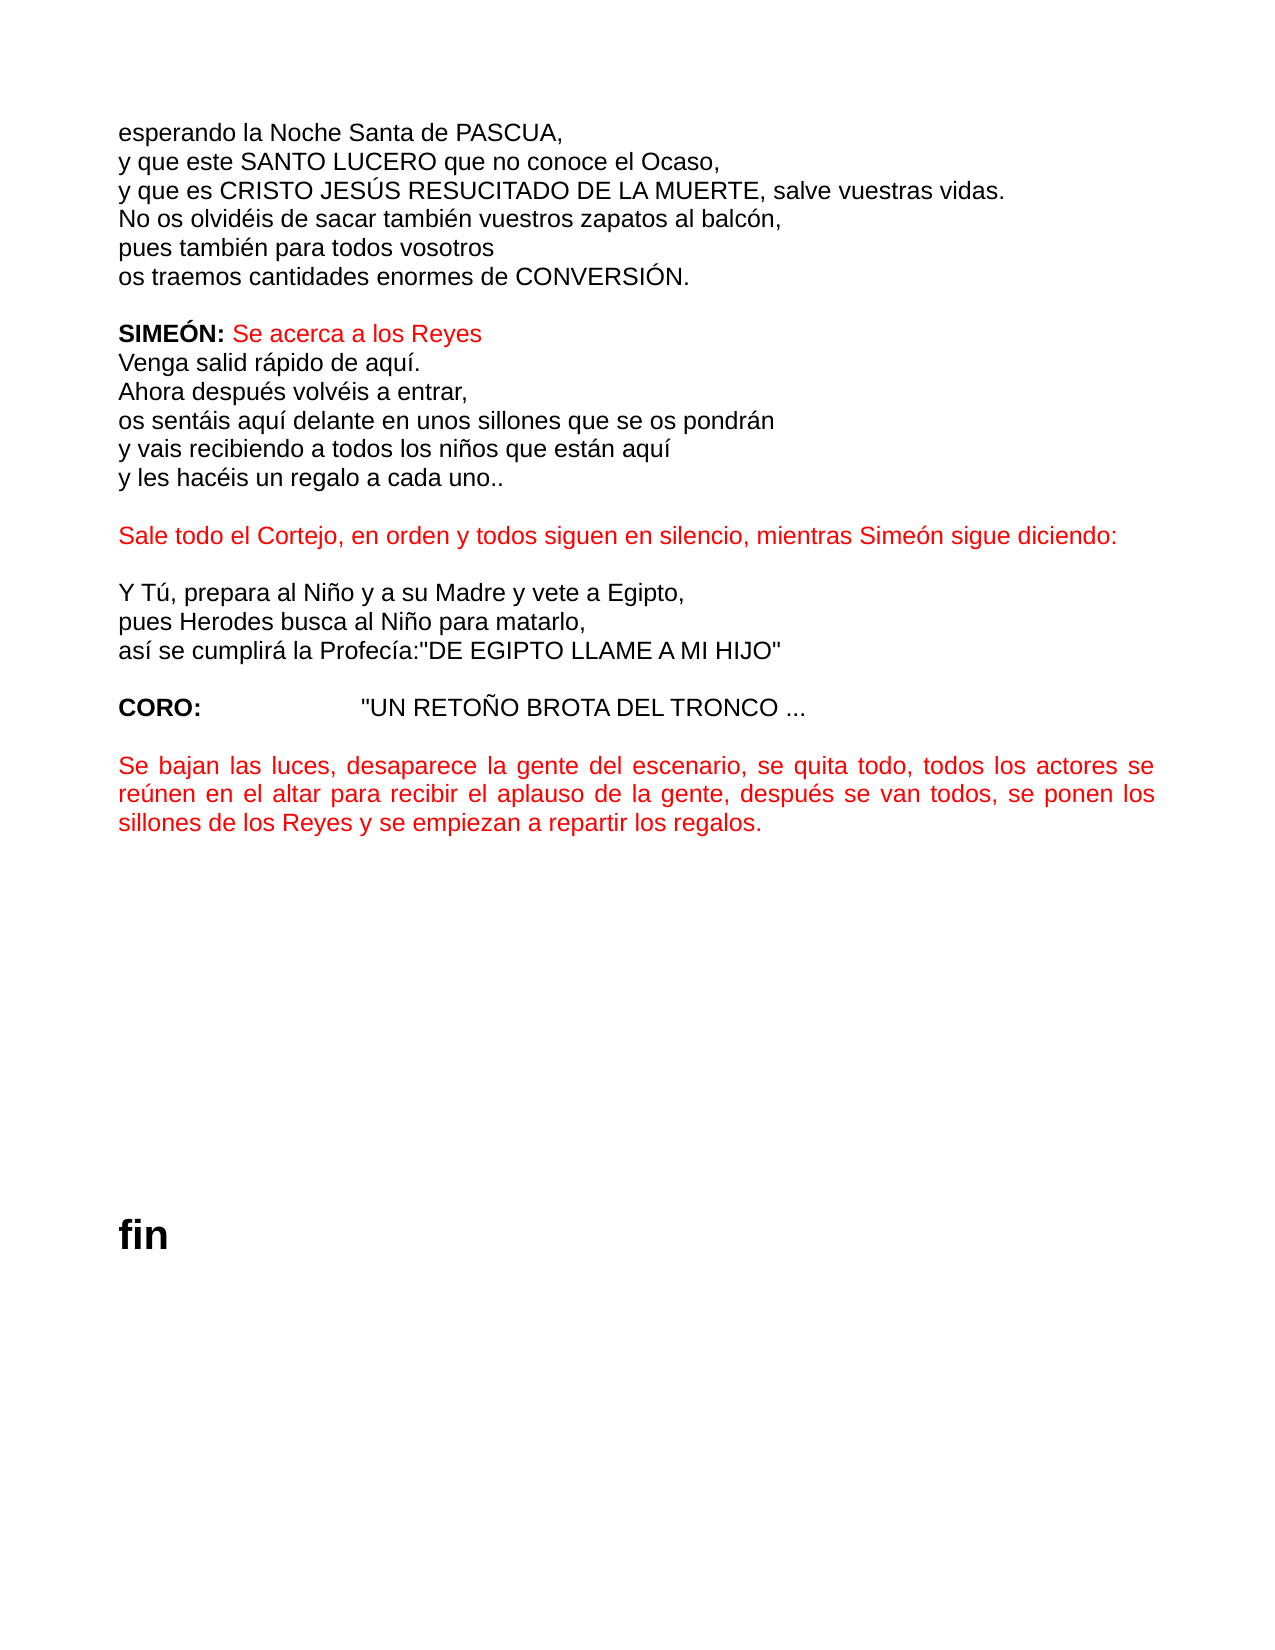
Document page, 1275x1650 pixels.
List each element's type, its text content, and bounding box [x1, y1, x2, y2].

text Se bajan las luces, desaparece la gente del escenario, se quita todo, todos los actores se reúnen en el altar para recibir el aplauso de la gente, después se van todos, se ponen los sillones de los Reyes y se empiezan a repartir los regalos. [118, 751, 1157, 837]
text Ahora después volvéis a entrar, [118, 377, 1157, 406]
text pues Herodes busca al Niño para matarlo, [118, 607, 1157, 636]
text y les hacéis un regalo a cada uno.. [118, 463, 1157, 492]
text fin [118, 1211, 1157, 1258]
text esperando la Noche Santa de PASCUA, [118, 118, 1157, 147]
text y que este SANTO LUCERO que no conoce el Ocaso, [118, 147, 1157, 176]
text Sale todo el Cortejo, en orden y todos siguen en silencio, mientras Simeón sigue diciendo: [118, 521, 1157, 549]
text así se cumplirá la Profecía:"DE EGIPTO LLAME A MI HIJO" [118, 636, 1157, 664]
text CORO: "UN RETOÑO BROTA DEL TRONCO ... [118, 693, 1157, 722]
text SIMEÓN: Se acerca a los Reyes [118, 319, 1157, 348]
text pues también para todos vosotros [118, 233, 1157, 262]
text Y Tú, prepara al Niño y a su Madre y vete a Egipto, [118, 578, 1157, 607]
text No os olvidéis de sacar también vuestros zapatos al balcón, [118, 204, 1157, 233]
text os sentáis aquí delante en unos sillones que se os pondrán [118, 406, 1157, 434]
text y que es CRISTO JESÚS RESUCITADO DE LA MUERTE, salve vuestras vidas. [118, 176, 1157, 204]
text y vais recibiendo a todos los niños que están aquí [118, 434, 1157, 463]
text os traemos cantidades enormes de CONVERSIÓN. [118, 262, 1157, 291]
text Venga salid rápido de aquí. [118, 348, 1157, 377]
